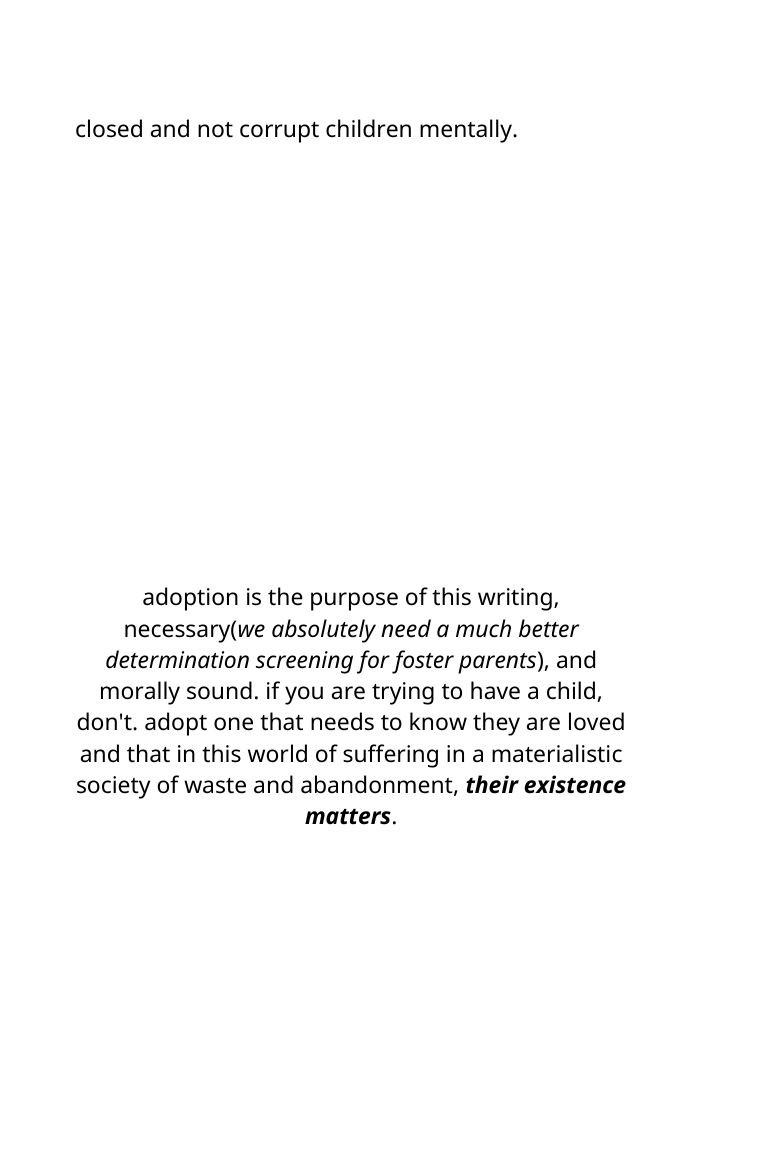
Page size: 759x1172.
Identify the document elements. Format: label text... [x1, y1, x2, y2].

text closed and not corrupt children mentally. [75, 112, 627, 144]
text adoption is the purpose of this writing, necessary(we absolutely need a much better determination screening for foster parents), and morally sound. if you are trying to have a child, don't. adopt one that needs to know they are loved and that in this world of suffering in a materialistic society of waste and abandonment, their existence matters. [75, 581, 627, 831]
